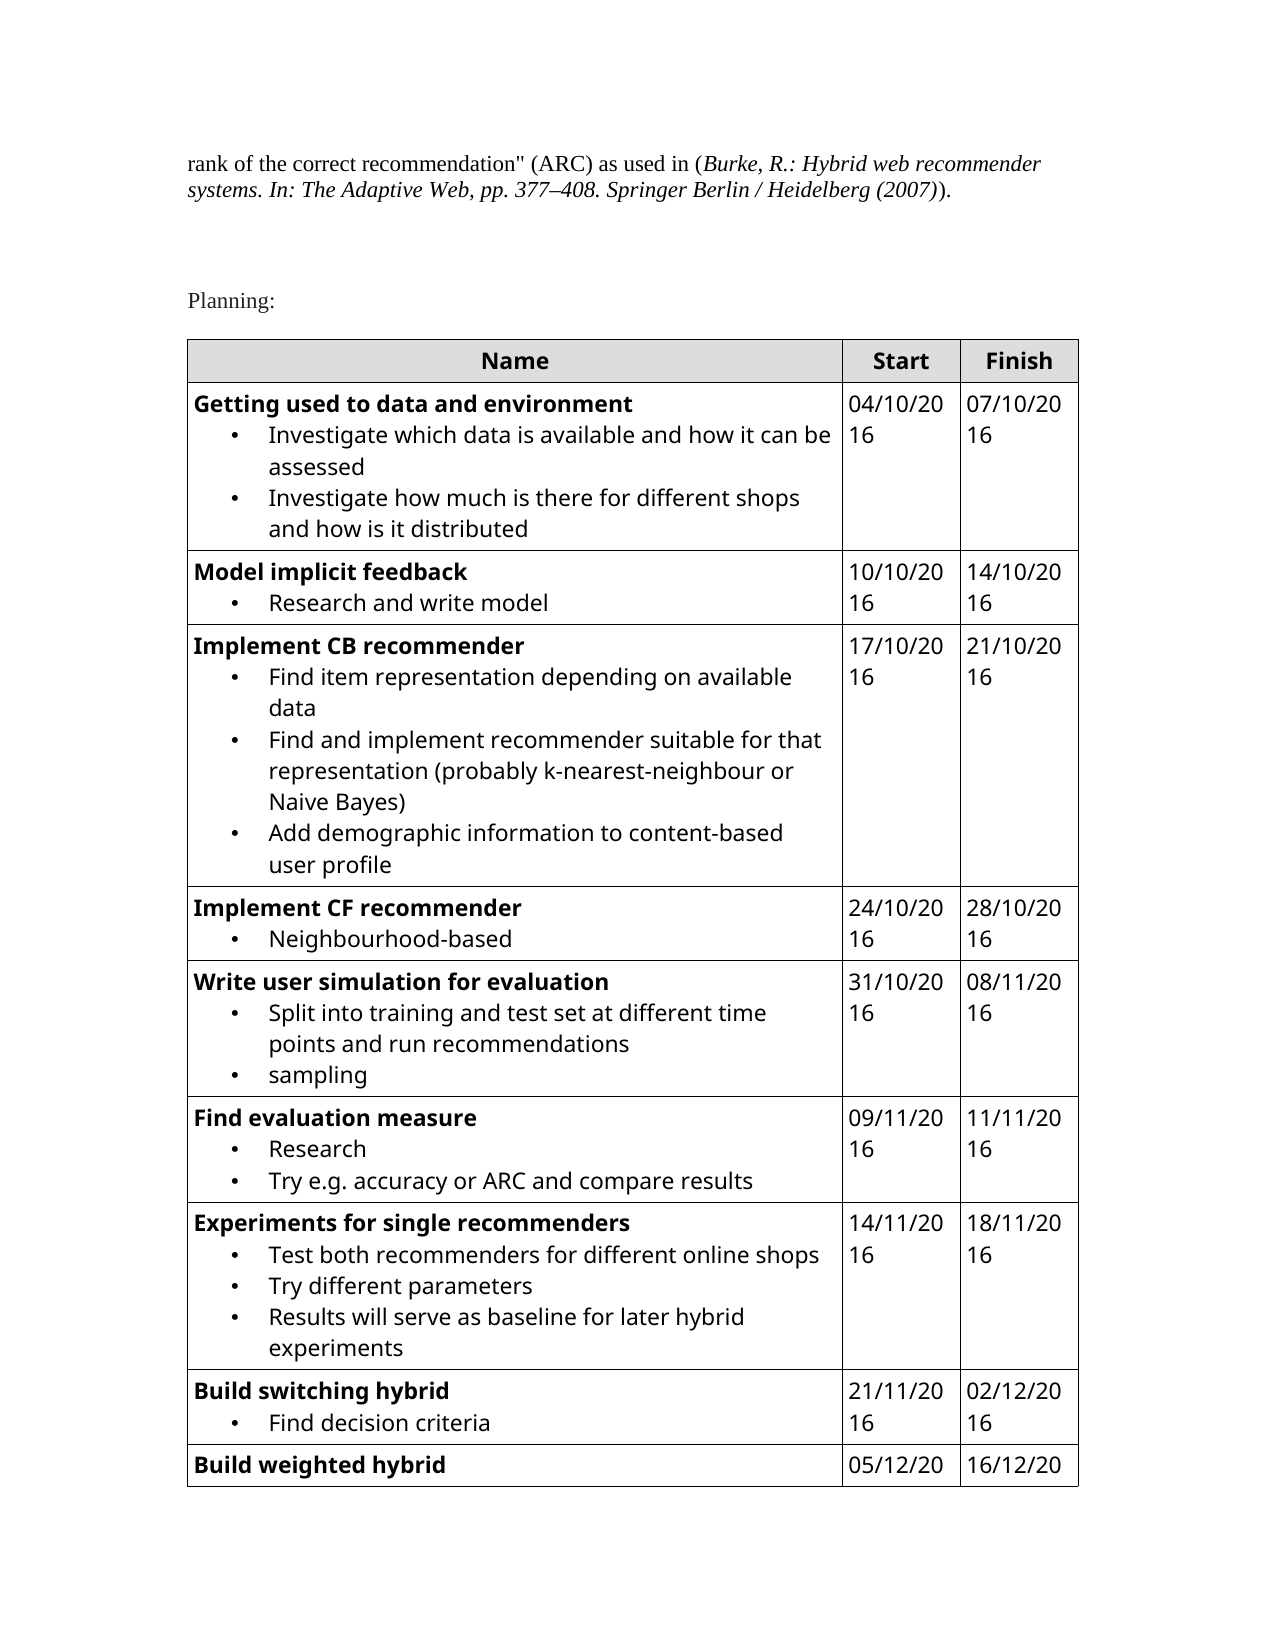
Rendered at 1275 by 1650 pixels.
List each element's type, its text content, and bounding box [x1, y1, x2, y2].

table_header Finish [961, 340, 1078, 382]
table_cell Find evaluation measure Research Try e.g. accuracy or ARC and compare results [188, 1097, 842, 1202]
table_cell 18/11/2016 [961, 1203, 1078, 1369]
table_cell 24/10/2016 [843, 887, 960, 960]
table_cell Build switching hybrid Find decision criteria [188, 1370, 842, 1443]
table_cell 05/12/20 [843, 1445, 960, 1486]
table_cell Experiments for single recommenders Test both recommenders for different online shops Try different parameters Results will serve as baseline for later hybrid experiments [188, 1203, 842, 1369]
table_cell 07/10/2016 [961, 383, 1078, 550]
table_header Name [188, 340, 842, 382]
table_cell 28/10/2016 [961, 887, 1078, 960]
table_cell 16/12/20 [961, 1445, 1078, 1486]
table_cell 17/10/2016 [843, 625, 960, 886]
table_cell 08/11/2016 [961, 961, 1078, 1096]
table_cell Model implicit feedback Research and write model [188, 551, 842, 624]
table_cell Getting used to data and environment Investigate which data is available and how it can be assessed Investigate how much is there for different shops and how is it distributed [188, 383, 842, 550]
text rank of the correct recommendation" (ARC) as used in (Burke, R.: Hybrid web recommender systems. In: The Adaptive Web, pp. 377–408. Springer Berlin / Heidelberg (2007)). [187, 150, 1087, 203]
table_cell 02/12/2016 [961, 1370, 1078, 1443]
table_cell 14/10/2016 [961, 551, 1078, 624]
table_cell 21/10/2016 [961, 625, 1078, 886]
text Planning: [187, 287, 1087, 313]
table_header Start [843, 340, 960, 382]
table_cell 11/11/2016 [961, 1097, 1078, 1202]
table_cell 04/10/2016 [843, 383, 960, 550]
table_cell 09/11/2016 [843, 1097, 960, 1202]
table_cell Implement CB recommender Find item representation depending on available data Find and implement recommender suitable for that representation (probably k-nearest-neighbour or Naive Bayes) Add demographic information to content-based user profile [188, 625, 842, 886]
table_cell Build weighted hybrid Try some fixed weights [188, 1445, 842, 1486]
table_cell Write user simulation for evaluation Split into training and test set at different time points and run recommendations sampling [188, 961, 842, 1096]
table_cell 14/11/2016 [843, 1203, 960, 1369]
table_cell 31/10/2016 [843, 961, 960, 1096]
table_cell 10/10/2016 [843, 551, 960, 624]
table_cell Implement CF recommender Neighbourhood-based [188, 887, 842, 960]
table_cell 21/11/2016 [843, 1370, 960, 1443]
